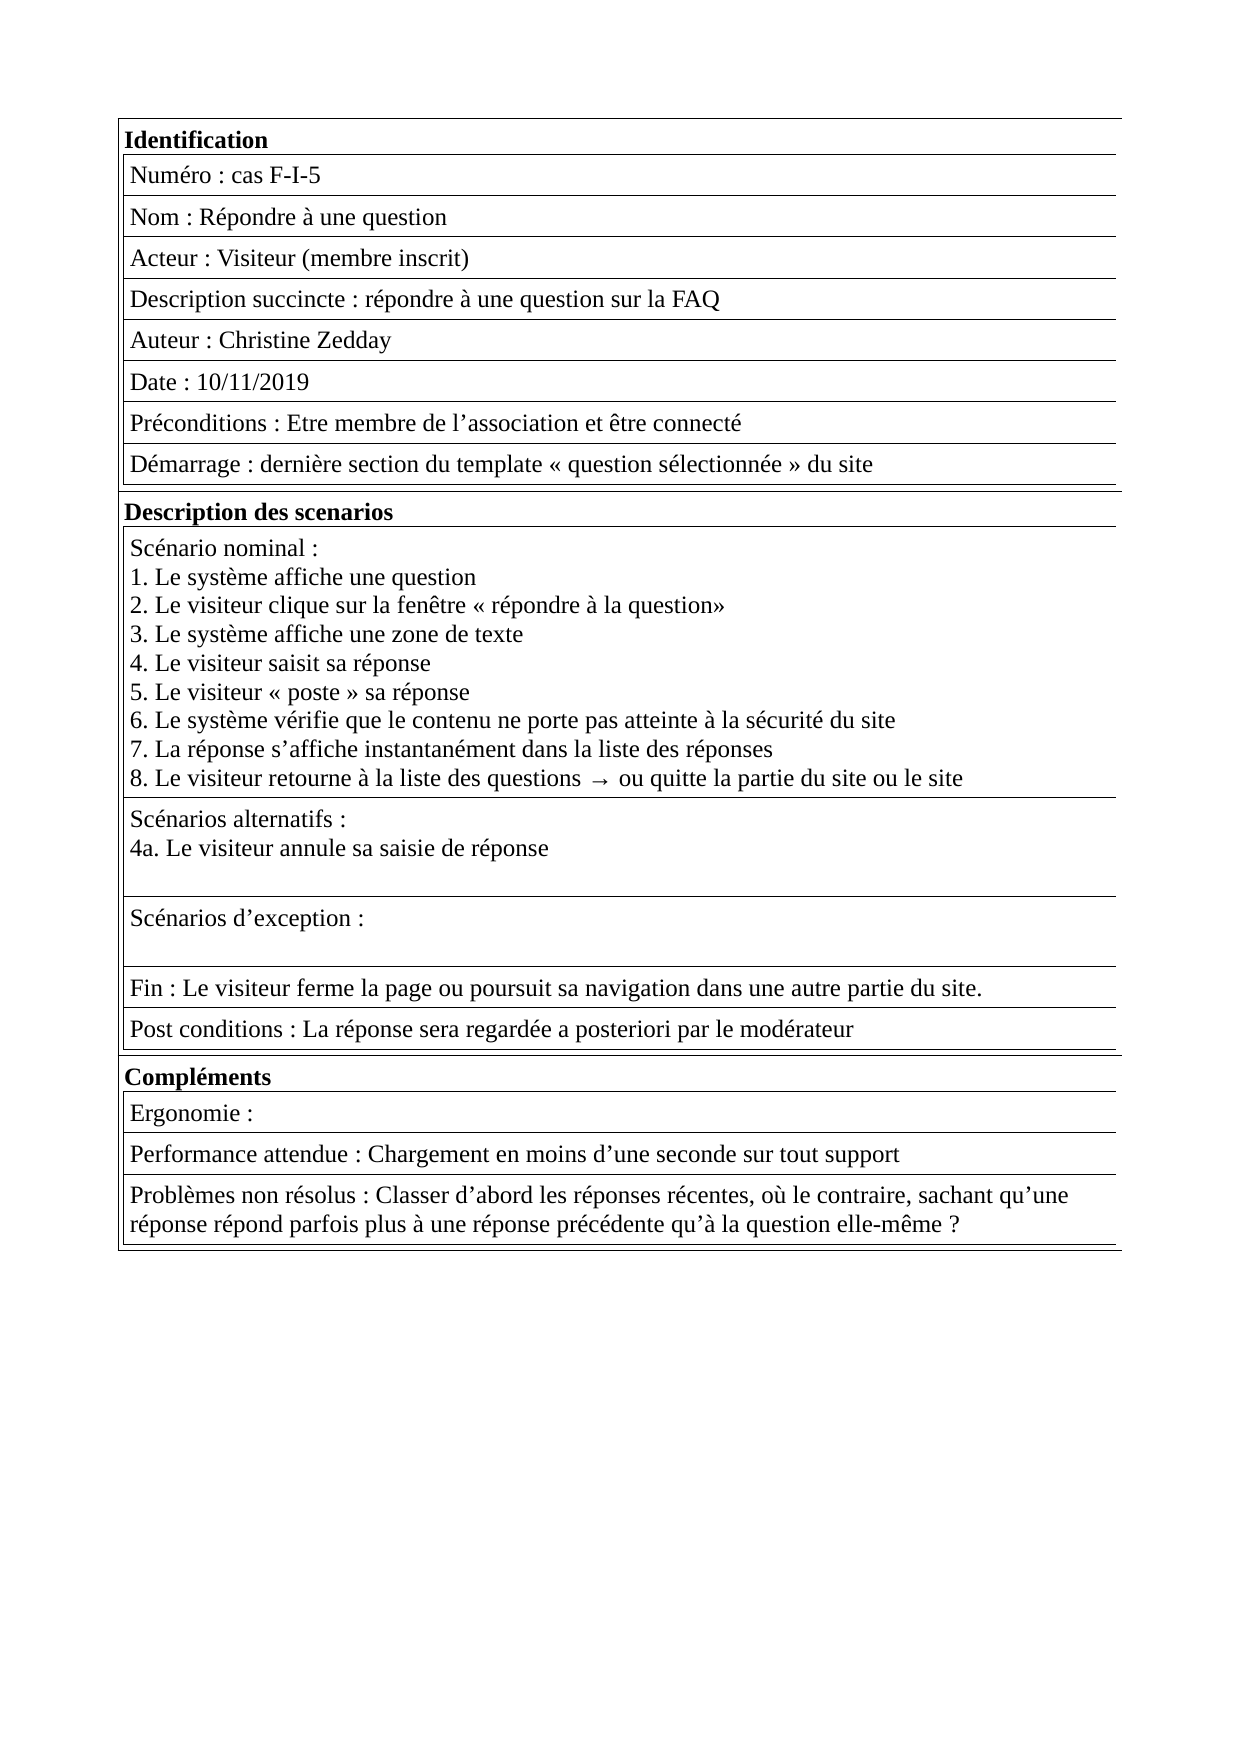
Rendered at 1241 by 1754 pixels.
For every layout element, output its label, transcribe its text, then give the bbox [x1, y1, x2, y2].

table_header Numéro : cas F-I-5 [124, 155, 1116, 195]
table_cell Scénarios d’exception : [124, 897, 1116, 966]
table_cell Problèmes non résolus : Classer d’abord les réponses récentes, où le contraire, sachant qu’une réponse répond parfois plus à une réponse précédente qu’à la question elle-même ? [124, 1175, 1116, 1243]
table_header Ergonomie : [124, 1092, 1116, 1132]
table_header Scénario nominal : 1. Le système affiche une question 2. Le visiteur clique sur la fenêtre « répondre à la question» 3. Le système affiche une zone de texte 4. Le visiteur saisit sa réponse 5. Le visiteur « poste » sa réponse 6. Le système vérifie que le contenu ne porte pas atteinte à la sécurité du site 7. La réponse s’affiche instantanément dans la liste des réponses 8. Le visiteur retourne à la liste des questions → ou quitte la partie du site ou le site [124, 527, 1116, 797]
table_cell Nom : Répondre à une question [124, 196, 1116, 236]
table_cell Post conditions : La réponse sera regardée a posteriori par le modérateur [124, 1008, 1116, 1048]
table_cell Fin : Le visiteur ferme la page ou poursuit sa navigation dans une autre partie du site. [124, 967, 1116, 1007]
table_cell Démarrage : dernière section du template « question sélectionnée » du site [124, 444, 1116, 484]
table_cell Auteur : Christine Zedday [124, 320, 1116, 360]
table_cell Acteur : Visiteur (membre inscrit) [124, 237, 1116, 277]
table_cell Description des scenarios [119, 492, 1122, 1055]
table_cell Scénarios alternatifs : 4a. Le visiteur annule sa saisie de réponse [124, 798, 1116, 896]
table_cell Préconditions : Etre membre de l’association et être connecté [124, 402, 1116, 442]
table_cell Description succincte : répondre à une question sur la FAQ [124, 279, 1116, 319]
table_header Identification [119, 119, 1122, 491]
table_cell Performance attendue : Chargement en moins d’une seconde sur tout support [124, 1133, 1116, 1173]
table_cell Date : 10/11/2019 [124, 361, 1116, 401]
table_cell Compléments [119, 1056, 1122, 1250]
